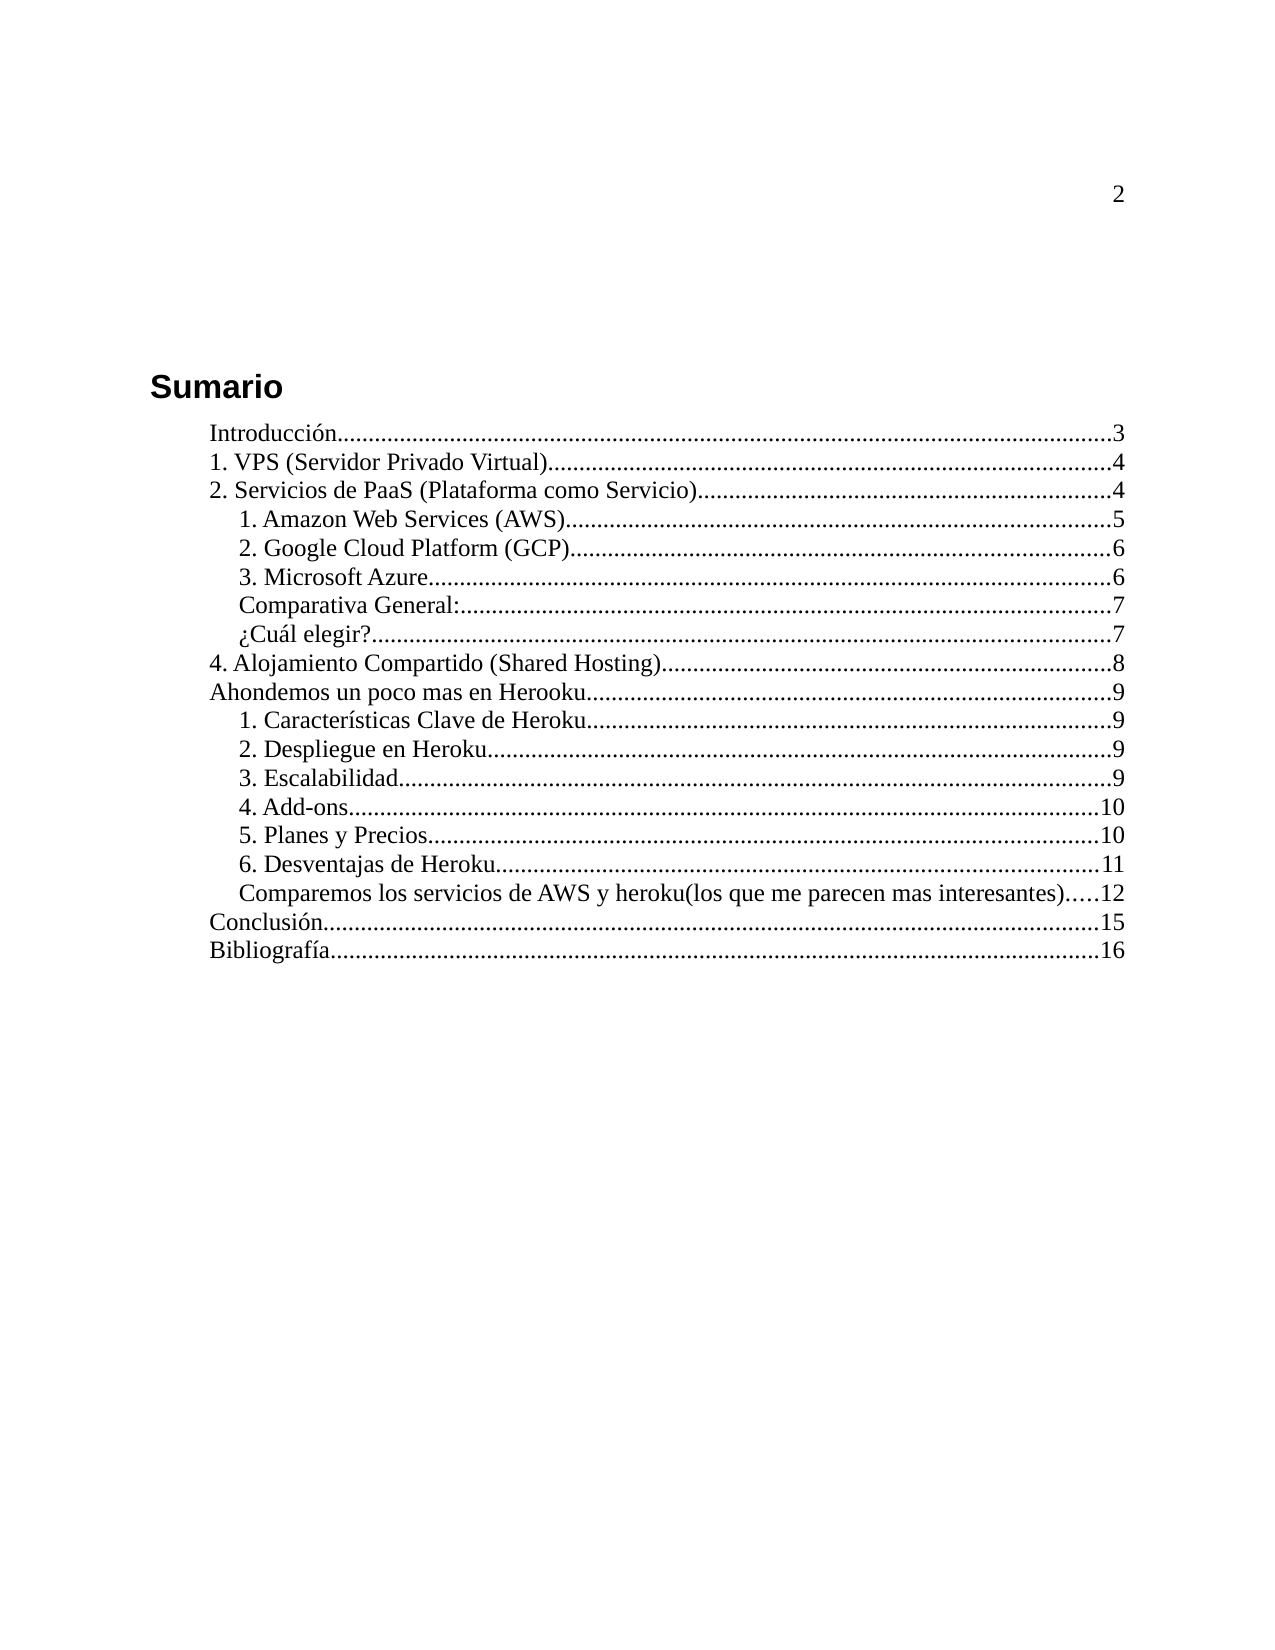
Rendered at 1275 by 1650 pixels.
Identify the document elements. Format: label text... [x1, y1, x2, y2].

text 6. Desventajas de Heroku 11 [238, 849, 1125, 878]
subtitle Sumario [150, 367, 1125, 405]
text 1. VPS (Servidor Privado Virtual) 4 [209, 447, 1125, 475]
text 4. Alojamiento Compartido (Shared Hosting) 8 [209, 648, 1125, 677]
text 1. Amazon Web Services (AWS) 5 [238, 504, 1125, 533]
text Comparemos los servicios de AWS y heroku(los que me parecen mas interesantes) 12 [238, 878, 1125, 907]
text 3. Escalabilidad 9 [238, 763, 1125, 792]
text 3. Microsoft Azure 6 [238, 562, 1125, 590]
text Ahondemos un poco mas en Herooku 9 [209, 677, 1125, 705]
text Bibliografía 16 [209, 935, 1125, 964]
text 2. Google Cloud Platform (GCP) 6 [238, 533, 1125, 562]
text Introducción. 3 [209, 418, 1125, 447]
text 4. Add-ons 10 [238, 792, 1125, 820]
text Comparativa General: 7 [238, 590, 1125, 619]
text 5. Planes y Precios 10 [238, 820, 1125, 849]
text Conclusión 15 [209, 907, 1125, 935]
text ¿Cuál elegir? 7 [238, 619, 1125, 648]
text 2. Despliegue en Heroku 9 [238, 734, 1125, 763]
text 2. Servicios de PaaS (Plataforma como Servicio) 4 [209, 475, 1125, 504]
text 1. Características Clave de Heroku 9 [238, 705, 1125, 734]
